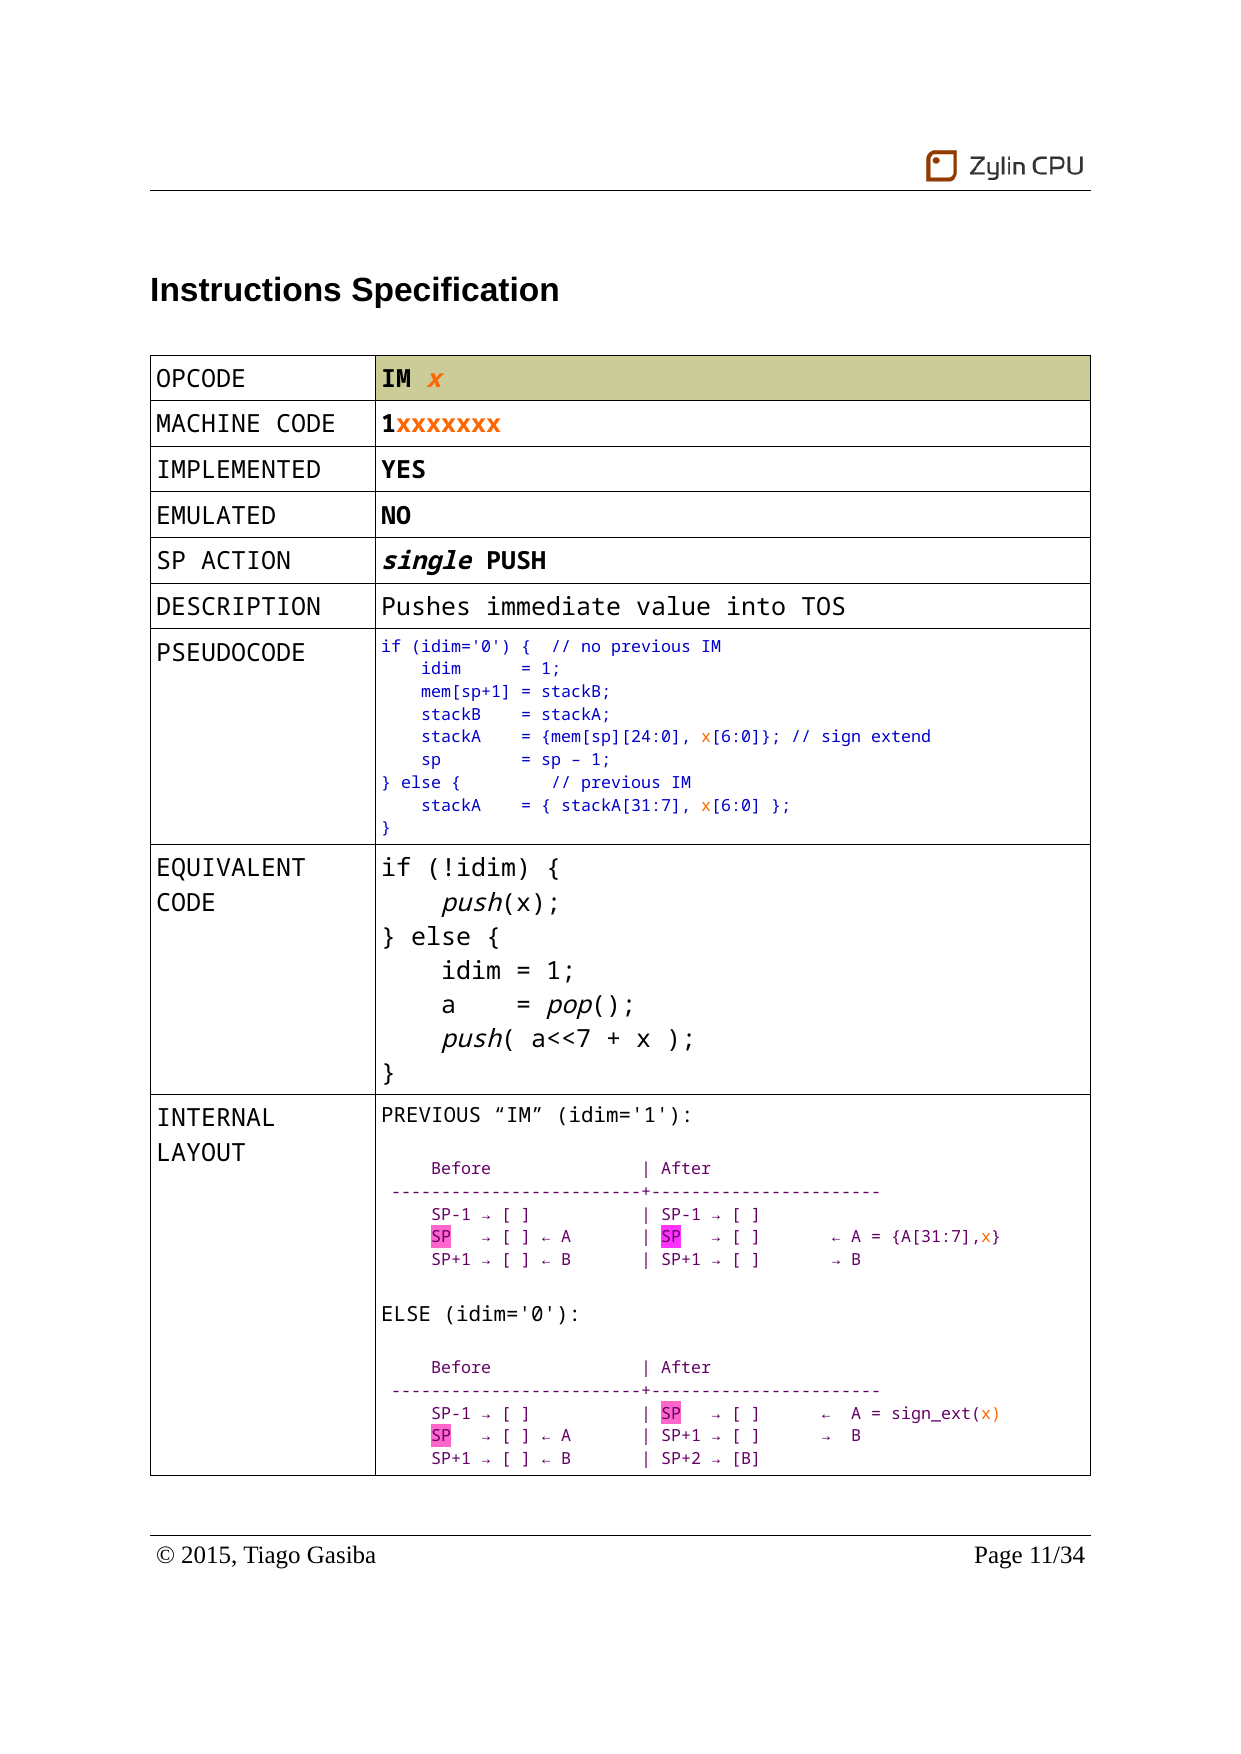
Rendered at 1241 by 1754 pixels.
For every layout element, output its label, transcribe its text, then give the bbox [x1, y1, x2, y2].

table_cell YES [376, 447, 1090, 491]
table_cell INTERNAL LAYOUT [151, 1095, 375, 1475]
picture [922, 148, 1151, 185]
table_cell PREVIOUS “IM” (idim='1'): Before | After -------------------------+----------------------- SP-1 → [ ] | SP-1 → [ ] SP → [ ] ← A | SP → [ ] ← A = {A[31:7],x} SP+1 → [ ] ← B | SP+1 → [ ] → B ELSE (idim='0'): Before | After -------------------------+----------------------- SP-1 → [ ] | SP → [ ] ← A = sign_ext(x) SP → [ ] ← A | SP+1 → [ ] → B SP+1 → [ ] ← B | SP+2 → [B] [376, 1095, 1090, 1475]
table_cell PSEUDOCODE [151, 629, 375, 844]
table_cell DESCRIPTION [151, 584, 375, 628]
table_cell if (!idim) { push(x); } else { idim = 1; a = pop(); push( a<<7 + x ); } [376, 845, 1090, 1094]
table_cell MACHINE CODE [151, 401, 375, 446]
table_header IM x [376, 356, 1090, 400]
table_cell 1xxxxxxx [376, 401, 1090, 446]
table_cell Pushes immediate value into TOS [376, 584, 1090, 628]
table_cell EQUIVALENT CODE [151, 845, 375, 1094]
table_cell SP ACTION [151, 538, 375, 583]
table_cell EMULATED [151, 492, 375, 537]
subtitle Instructions Specification [150, 270, 1091, 308]
table_header OPCODE [151, 356, 375, 400]
table_cell NO [376, 492, 1090, 537]
table_cell if (idim='0') { // no previous IM idim = 1; mem[sp+1] = stackB; stackB = stackA; stackA = {mem[sp][24:0], x[6:0]}; // sign extend sp = sp – 1; } else { // previous IM stackA = { stackA[31:7], x[6:0] }; } [376, 629, 1090, 844]
table_cell single PUSH [376, 538, 1090, 583]
table_cell IMPLEMENTED [151, 447, 375, 491]
